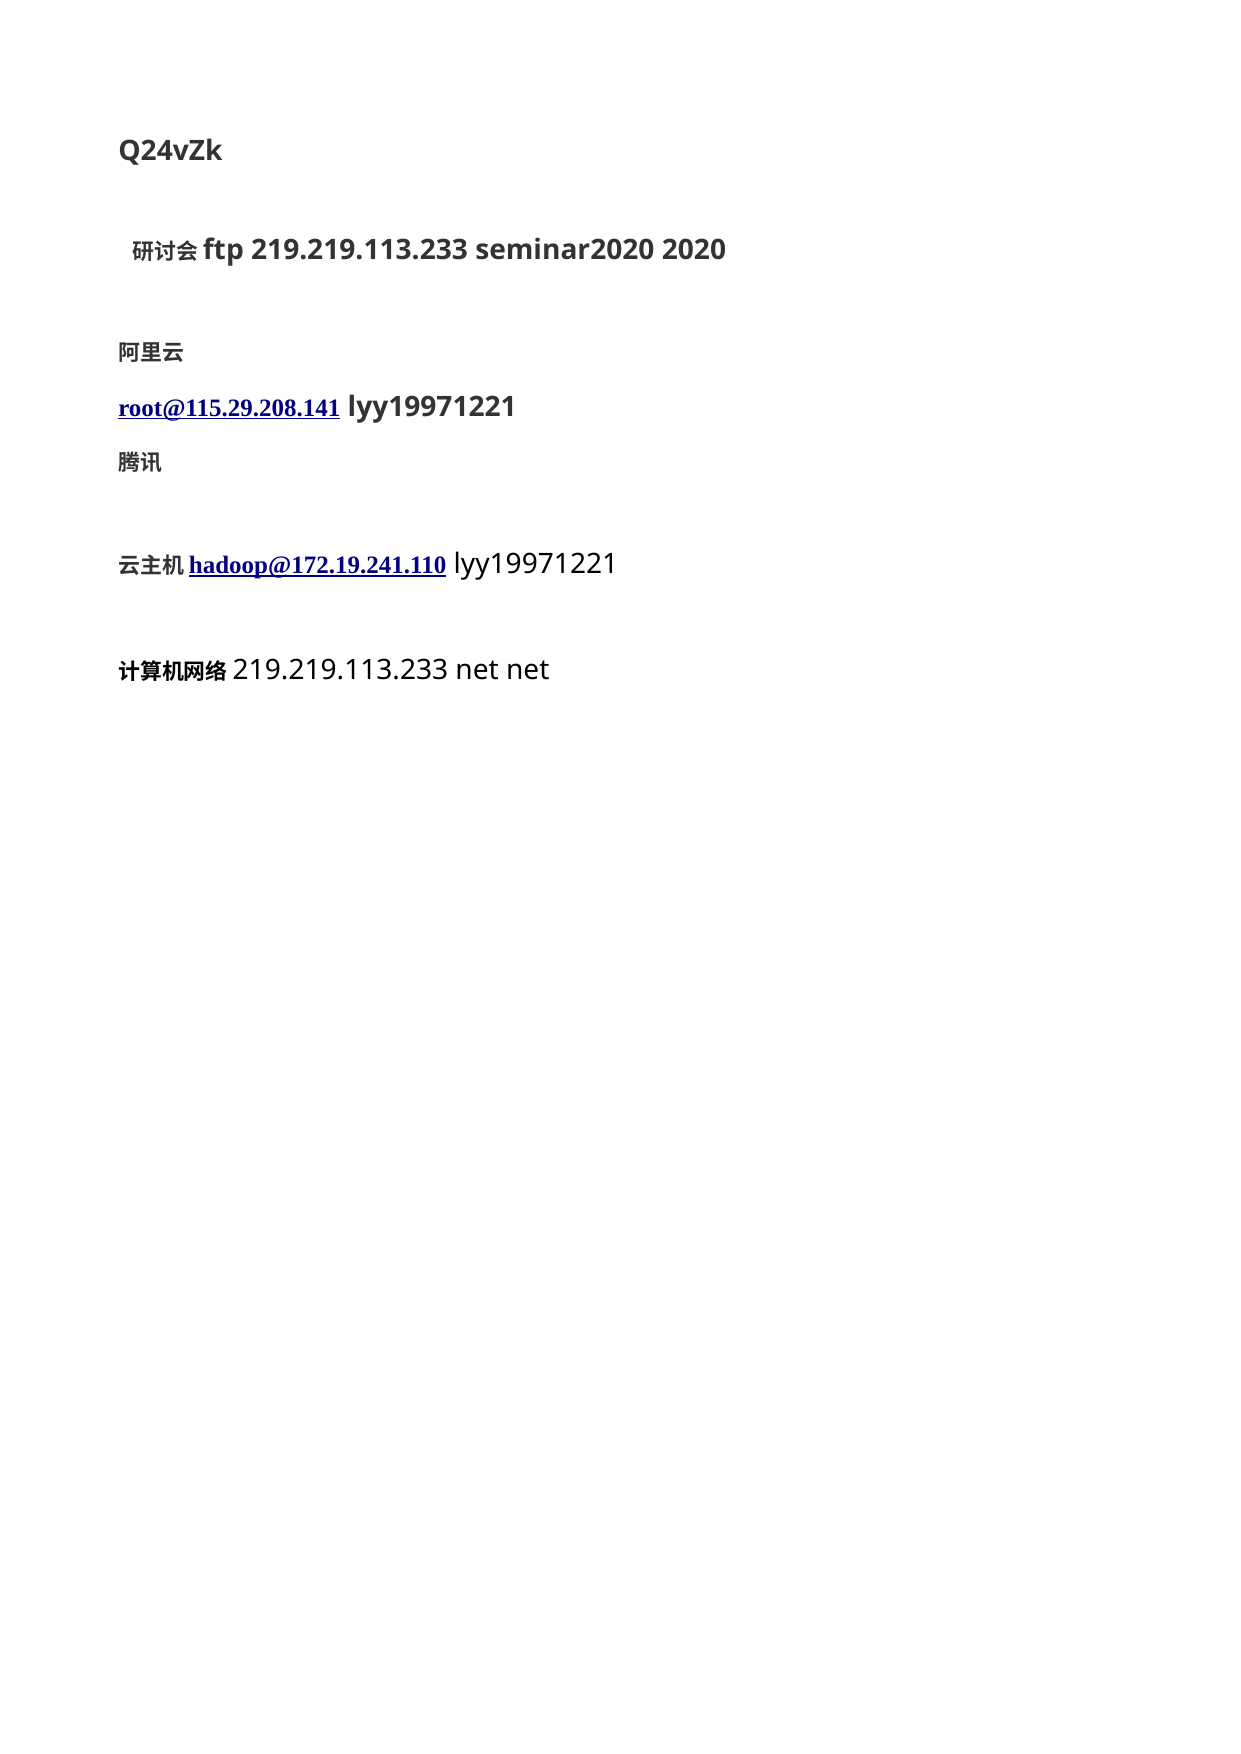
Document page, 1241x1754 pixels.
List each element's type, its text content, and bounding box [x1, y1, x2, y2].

text root@115.29.208.141 lyy19971221 [118, 386, 1122, 424]
text 云主机 hadoop@172.19.241.110 lyy19971221 [118, 543, 1122, 582]
text 阿里云 [118, 335, 1122, 367]
text 计算机网络 219.219.113.233 net net [118, 650, 1122, 688]
text 腾讯 [118, 445, 1122, 477]
subtitle Q24vZk [118, 131, 1122, 169]
text 研讨会ftp 219.219.113.233 seminar2020 2020 [118, 229, 1122, 267]
